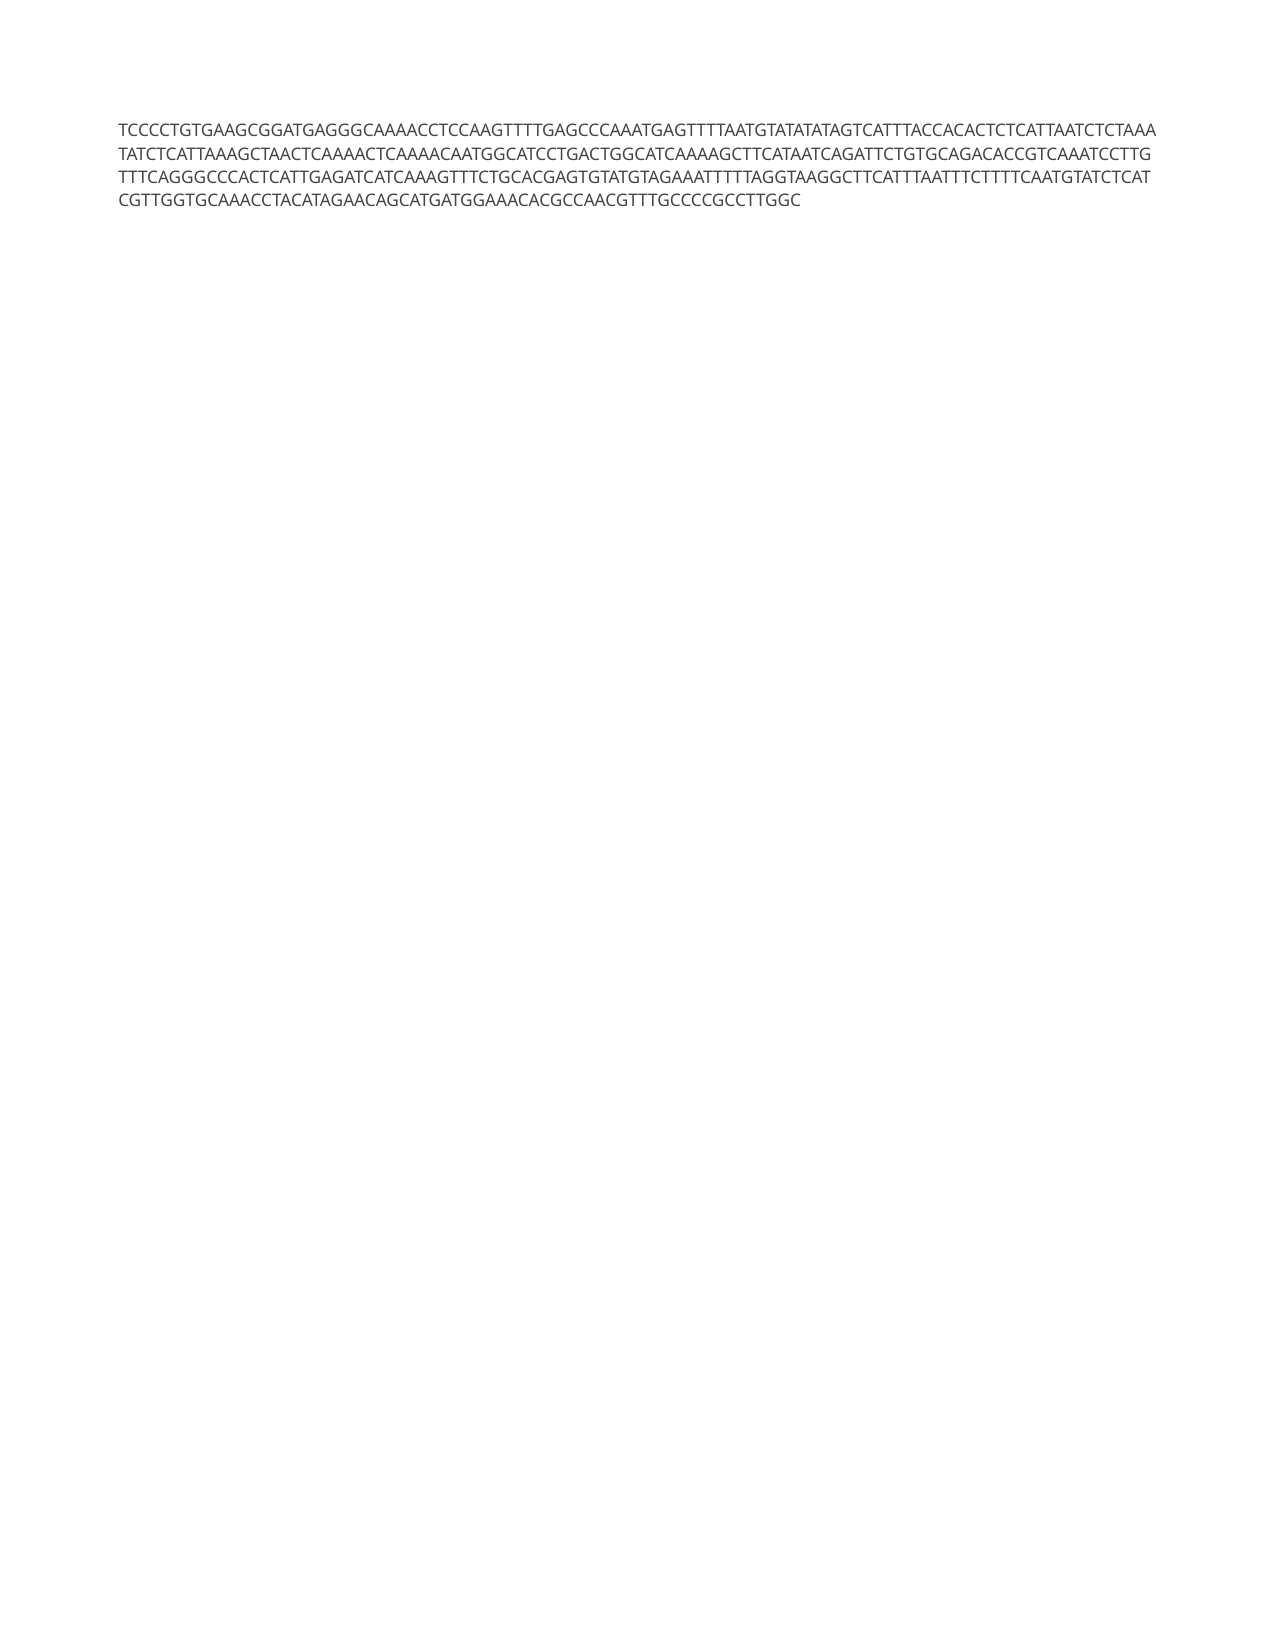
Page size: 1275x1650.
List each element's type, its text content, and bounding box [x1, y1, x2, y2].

text TCCCCTGTGAAGCGGATGAGGGCAAAACCTCCAAGTTTTGAGCCCAAATGAGTTTTAATGTATATATAGTCATTTACCACACTCTCATTAATCTCTAAATATCTCATTAAAGCTAACTCAAAACTCAAAACAATGGCATCCTGACTGGCATCAAAAGCTTCATAATCAGATTCTGTGCAGACACCGTCAAATCCTTGTTTCAGGGCCCACTCATTGAGATCATCAAAGTTTCTGCACGAGTGTATGTAGAAATTTTTAGGTAAGGCTTCATTTAATTTCTTTTCAATGTATCTCATCGTTGGTGCAAACCTACATAGAACAGCATGATGGAAACACGCCAACGTTTGCCCCGCCTTGGC [118, 118, 1157, 212]
